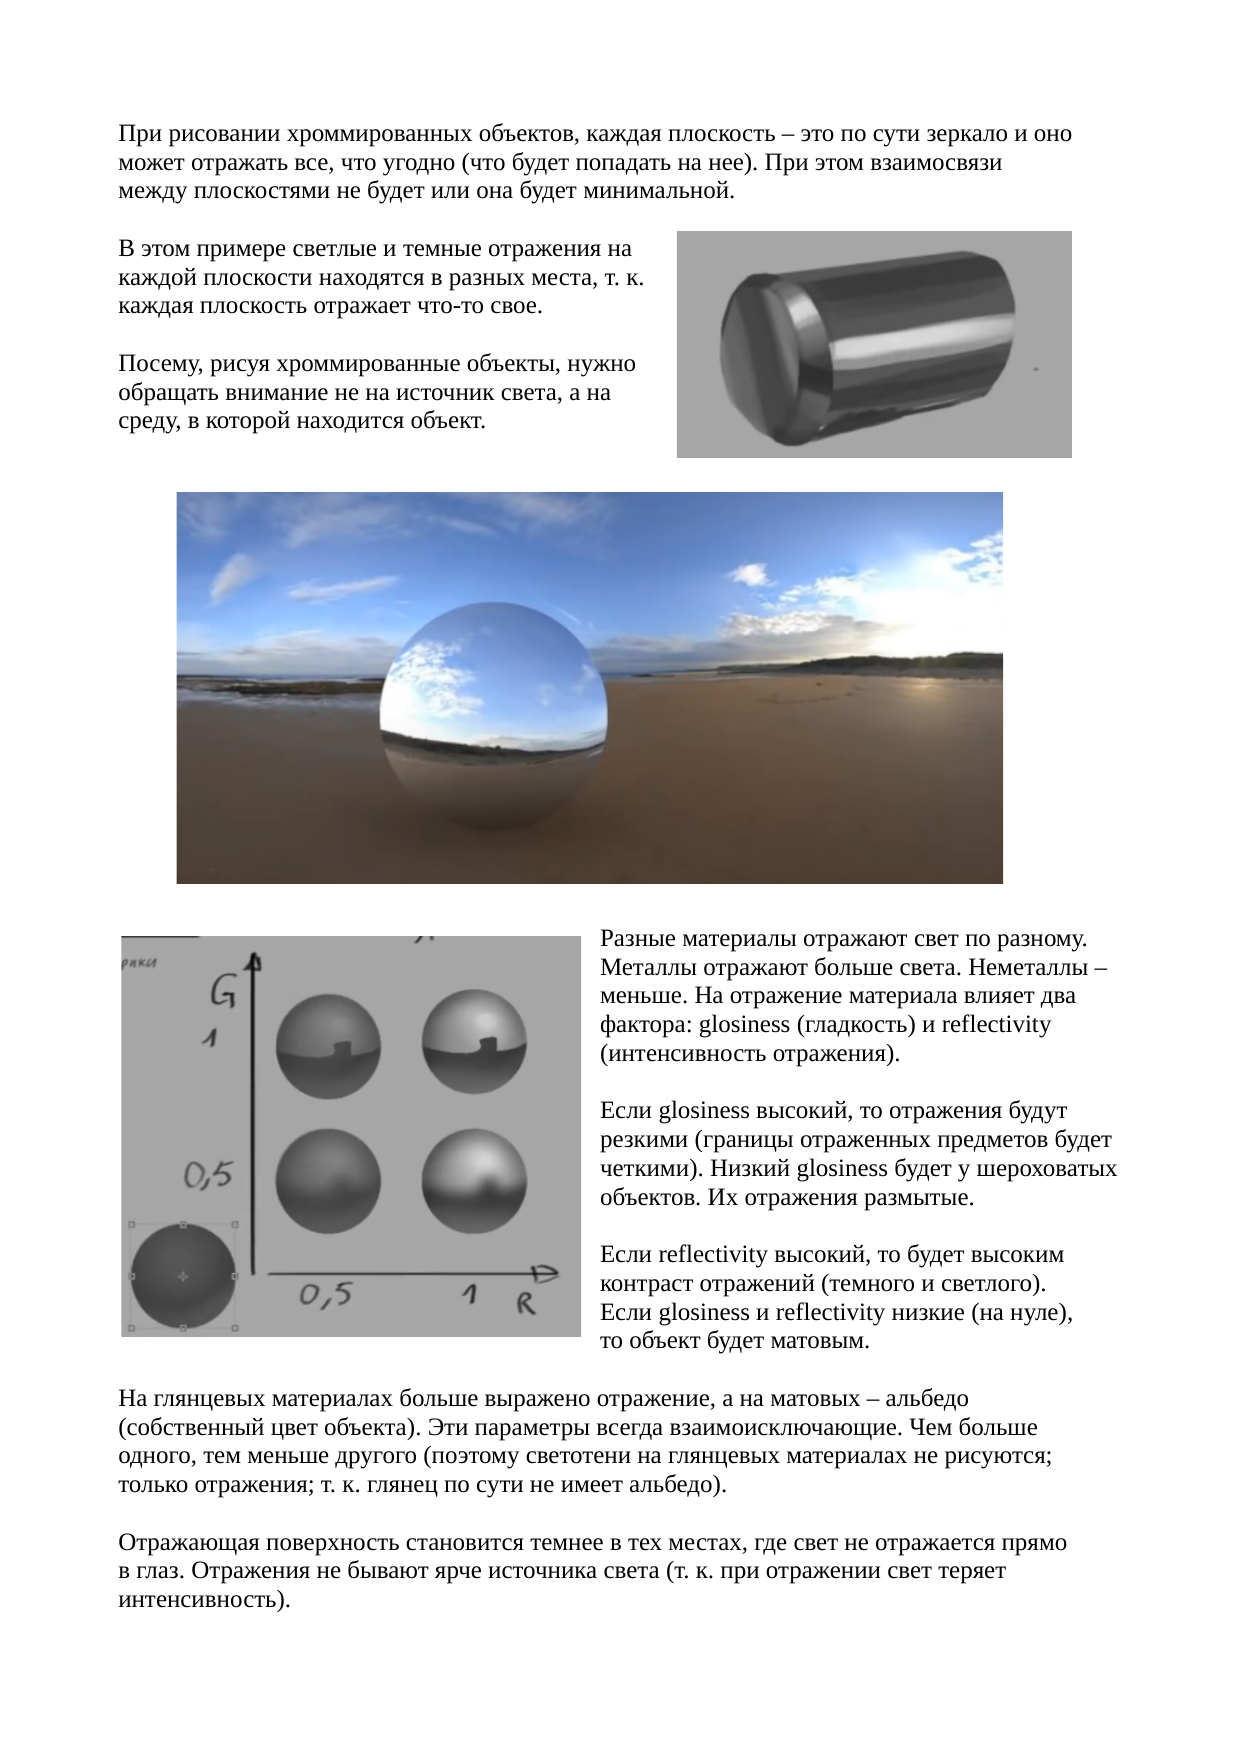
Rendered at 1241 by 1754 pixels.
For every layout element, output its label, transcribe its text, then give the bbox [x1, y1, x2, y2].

text Если glosiness высокий, то отражения будут [582, 1096, 1122, 1124]
text между плоскостями не будет или она будет минимальной. [118, 176, 1122, 204]
text фактора: glosiness (гладкость) и reflectivity [582, 1009, 1122, 1038]
text объектов. Их отражения размытые. [582, 1182, 1122, 1211]
text [1072, 377, 1122, 406]
text [1072, 406, 1122, 434]
text в глаз. Отражения не бывают ярче источника света (т. к. при отражении свет теряет интенсивность). [118, 1556, 1122, 1613]
picture [121, 936, 582, 1337]
text Разные материалы отражают свет по разному. [118, 923, 1122, 952]
text В этом примере светлые и темные отражения на каждой плоскости находятся в разных места, т. к. каждая плоскость отражает что-то свое. [118, 233, 676, 319]
text На глянцевых материалах больше выражено отражение, а на матовых – альбедо (собственный цвет объекта). Эти параметры всегда взаимоисключающие. Чем больше одного, тем меньше другого (поэтому светотени на глянцевых материалах не рисуются; только отражения; т. к. глянец по сути не имеет альбедо). [118, 1383, 1122, 1498]
text [1072, 348, 1122, 377]
text четкими). Низкий glosiness будет у шероховатых [582, 1153, 1122, 1182]
text При рисовании хроммированных объектов, каждая плоскость – это по сути зеркало и оно может отражать все, что угодно (что будет попадать на нее). При этом взаимосвязи [118, 118, 1122, 176]
text меньше. На отражение материала влияет два [582, 981, 1122, 1009]
text то объект будет матовым. [118, 1326, 1122, 1354]
picture [176, 492, 1004, 884]
text Посему, рисуя хроммированные объекты, нужно [118, 348, 676, 377]
text Металлы отражают больше света. Неметаллы – [582, 952, 1122, 981]
text (интенсивность отражения). [582, 1038, 1122, 1067]
text Если glosiness и reflectivity низкие (на нуле), [582, 1297, 1122, 1326]
text [1072, 233, 1122, 319]
text контраст отражений (темного и светлого). [582, 1268, 1122, 1297]
picture [676, 231, 1072, 458]
text резкими (границы отраженных предметов будет [582, 1124, 1122, 1153]
text обращать внимание не на источник света, а на [118, 377, 676, 406]
text Отражающая поверхность становится темнее в тех местах, где свет не отражается прямо [118, 1527, 1122, 1556]
text Если reflectivity высокий, то будет высоким [582, 1239, 1122, 1268]
text среду, в которой находится объект. [118, 406, 676, 434]
